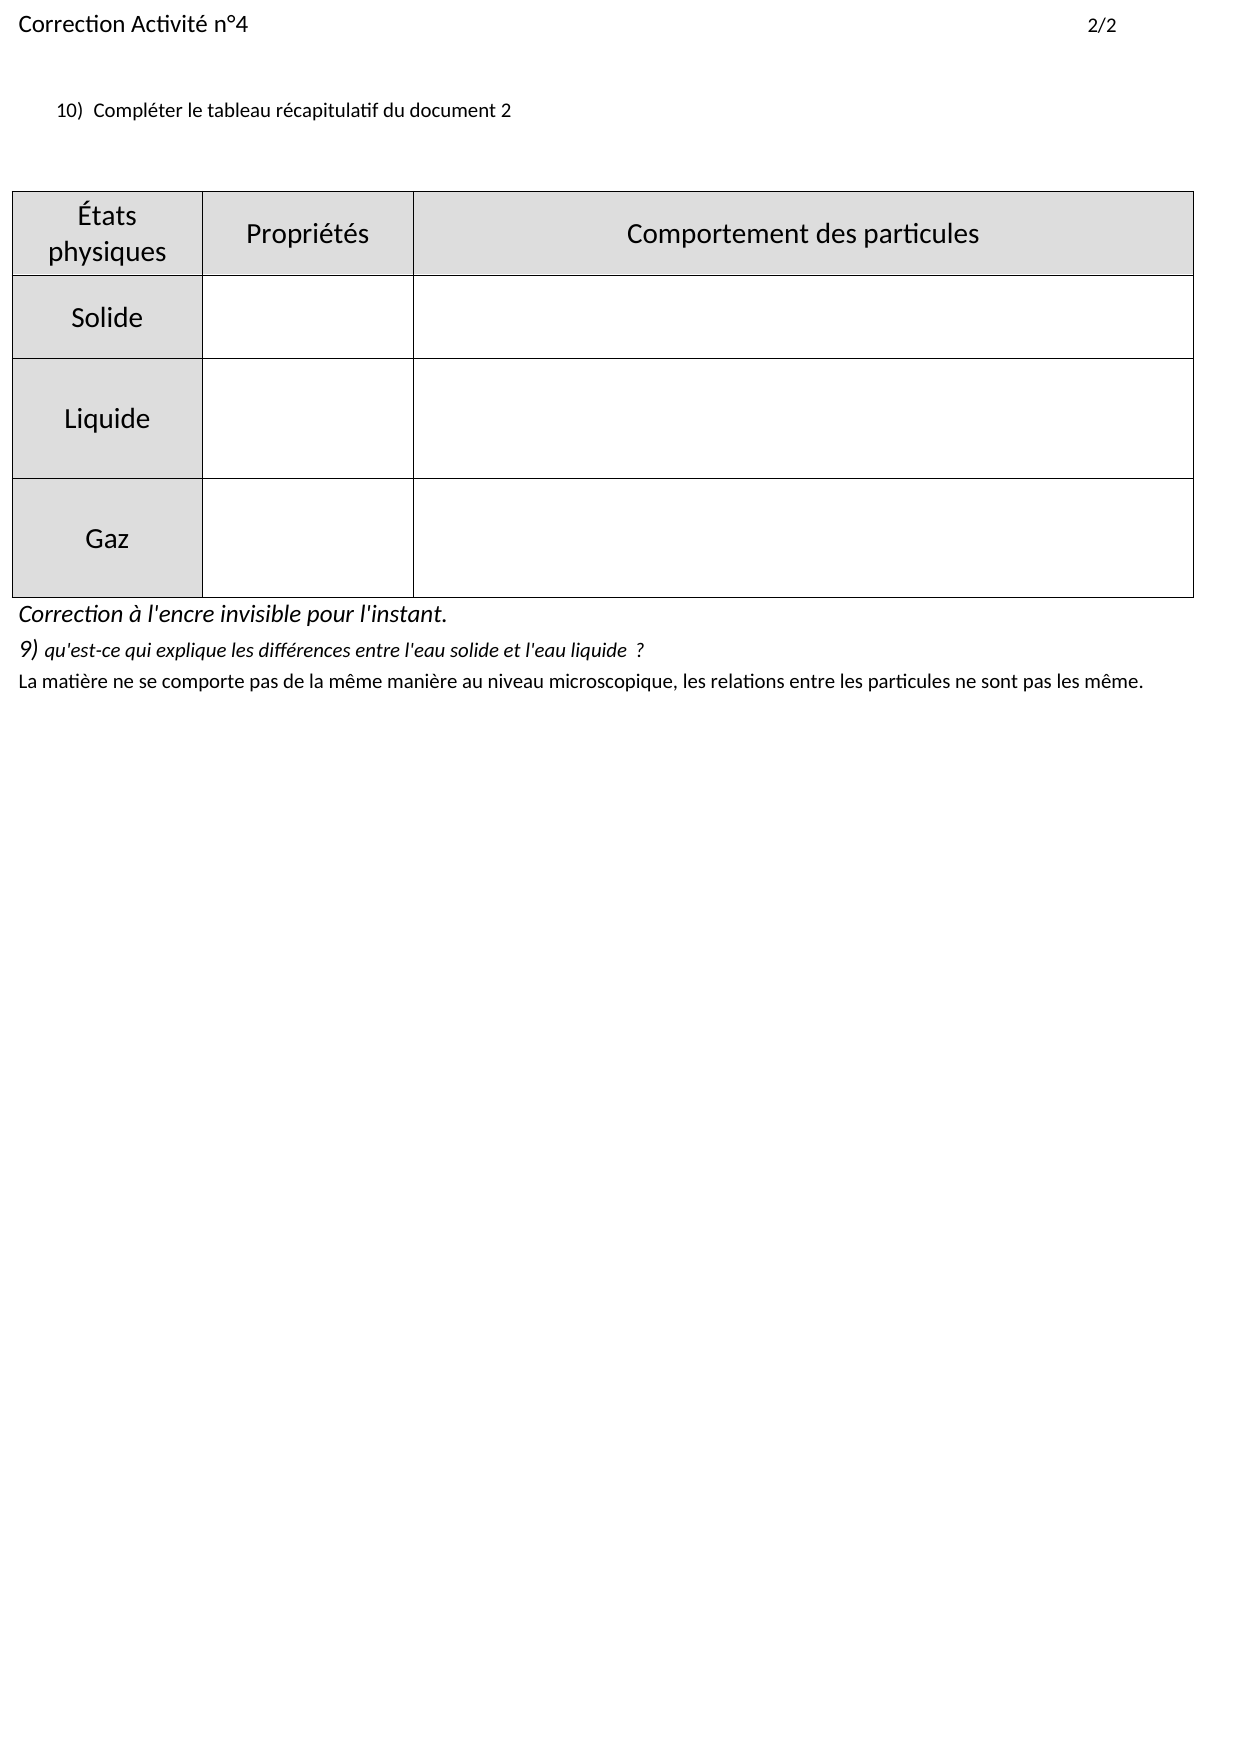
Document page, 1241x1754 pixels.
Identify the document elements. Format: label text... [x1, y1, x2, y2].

list Compléter le tableau récapitulatif du document 2 [56, 97, 1221, 123]
table_header Comportement des particules [414, 192, 1193, 274]
table_header États physiques [13, 192, 202, 274]
table_cell Solide [13, 276, 202, 358]
text 9) qu'est-ce qui explique les différences entre l'eau solide et l'eau liquide ? [18, 633, 1221, 663]
text Correction à l'encre invisible pour l'instant. [18, 598, 1221, 628]
table_cell Liquide [13, 359, 202, 478]
table_header Propriétés [203, 192, 413, 274]
table_cell Compressible Pas de forme propre [203, 479, 413, 597]
table_cell En contact les unes avec les autres. Liées, soudées les unes les autres. Elles ne bougent plus. [414, 276, 1193, 358]
text La matière ne se comporte pas de la même manière au niveau microscopique, les relations entre les particules ne sont pas les même. [18, 668, 1221, 693]
table_cell Incompressible Forme propre [203, 276, 413, 358]
table_cell Gaz [13, 479, 202, 597]
table_cell En contact les unes avec les autres. Liées les unes les autres mais n’arrêtent pas de bouger [414, 359, 1193, 478]
table_cell Incompressible Pas de forme propre [203, 359, 413, 478]
table_cell Très espacées les unes des autres. Elles n’arrêtent pas de bouger dans tous les sens. [414, 479, 1193, 597]
